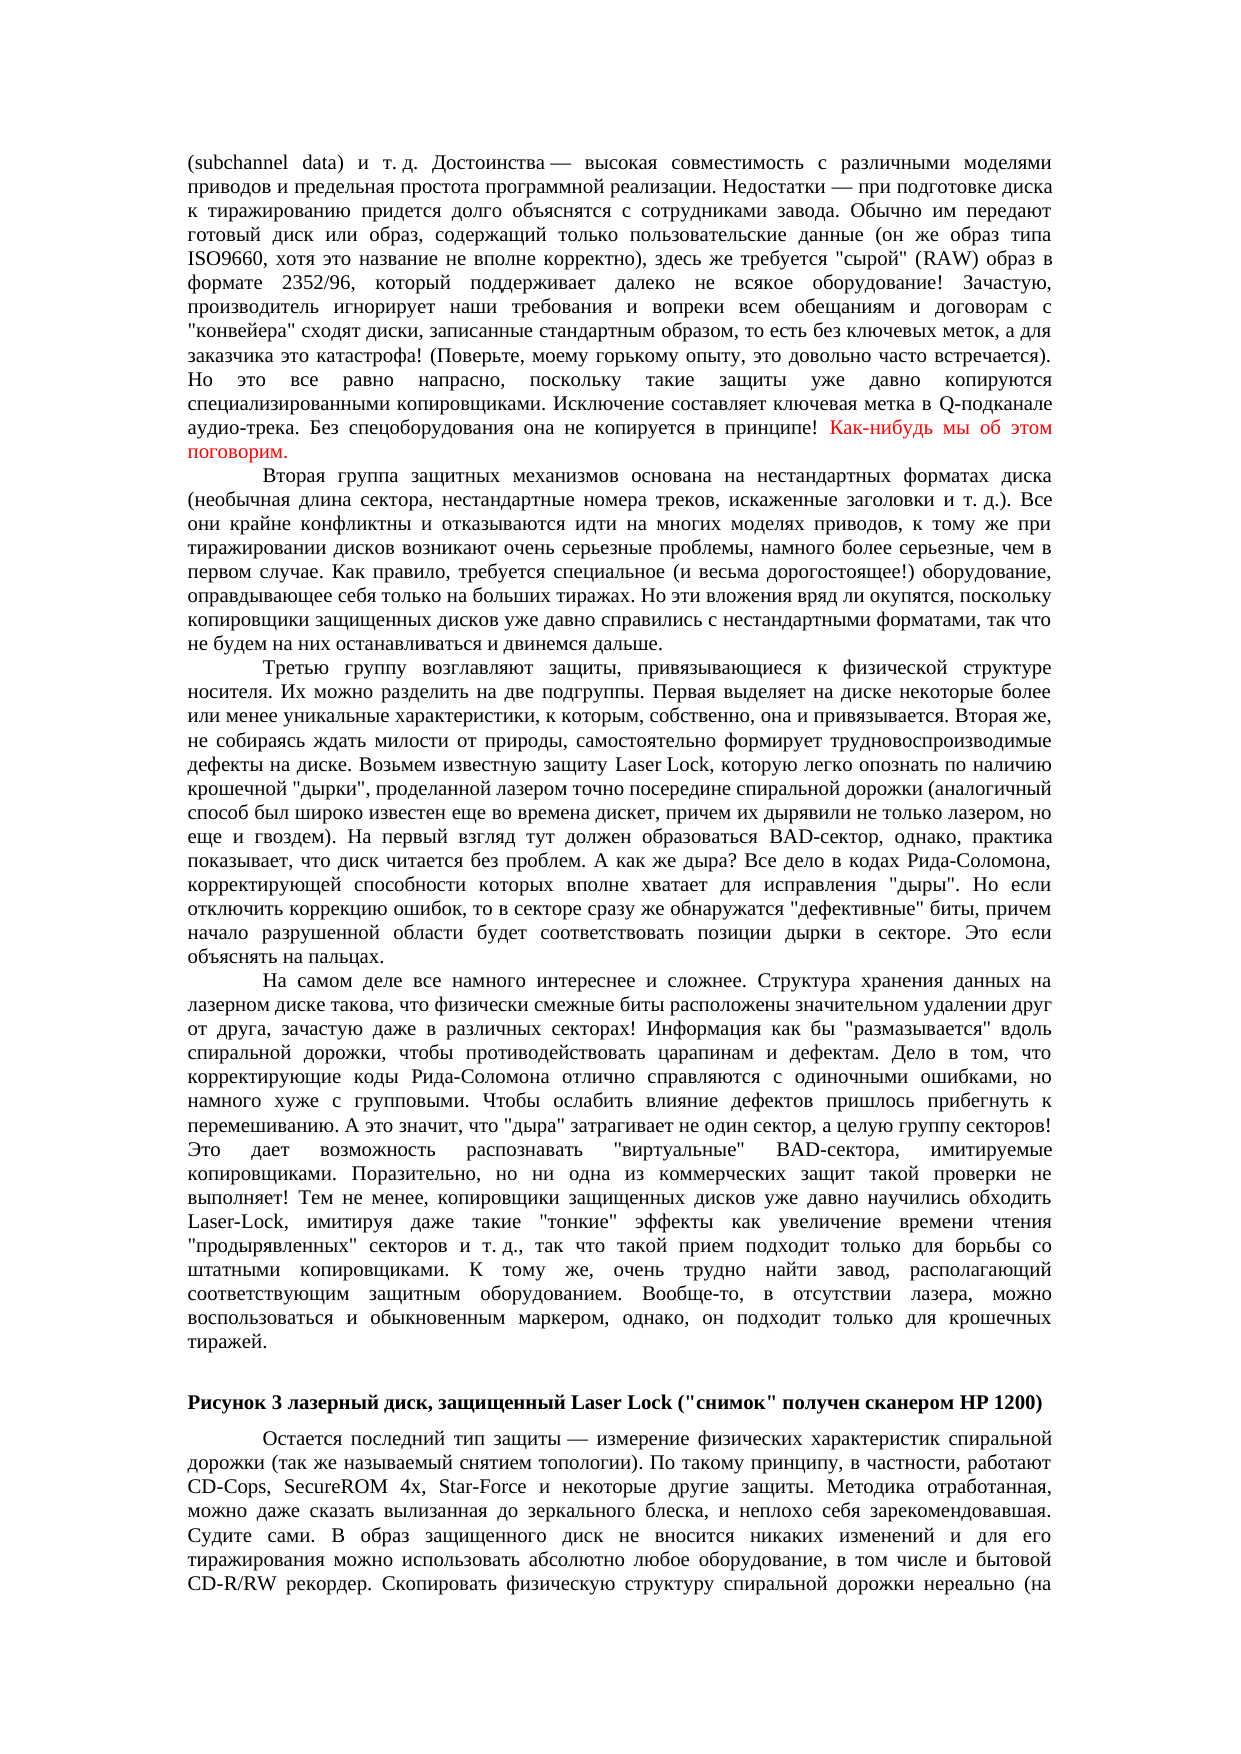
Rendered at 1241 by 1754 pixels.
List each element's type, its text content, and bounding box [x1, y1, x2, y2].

text (subchannel data) и т. д. Достоинства — высокая совместимость с различными моделями приводов и предельная простота программной реализации. Недостатки — при подготовке диска к тиражированию придется долго объяснятся с сотрудниками завода. Обычно им передают готовый диск или образ, содержащий только пользовательские данные (он же образ типа ISO9660, хотя это название не вполне корректно), здесь же требуется "сырой" (RAW) образ в формате 2352/96, который поддерживает далеко не всякое оборудование! Зачастую, производитель игнорирует наши требования и вопреки всем обещаниям и договорам с "конвейера" сходят диски, записанные стандартным образом, то есть без ключевых меток, а для заказчика это катастрофа! (Поверьте, моему горькому опыту, это довольно часто встречается). Но это все равно напрасно, поскольку такие защиты уже давно копируются специализированными копировщиками. Исключение составляет ключевая метка в Q-подканале аудио-трека. Без спецоборудования она не копируется в принципе! Как-нибудь мы об этом поговорим. [187, 150, 1053, 463]
text Вторая группа защитных механизмов основана на нестандартных форматах диска (необычная длина сектора, нестандартные номера треков, искаженные заголовки и т. д.). Все они крайне конфликтны и отказываются идти на многих моделях приводов, к тому же при тиражировании дисков возникают очень серьезные проблемы, намного более серьезные, чем в первом случае. Как правило, требуется специальное (и весьма дорогостоящее!) оборудование, оправдывающее себя только на больших тиражах. Но эти вложения вряд ли окупятся, поскольку копировщики защищенных дисков уже давно справились с нестандартными форматами, так что не будем на них останавливаться и двинемся дальше. [187, 463, 1053, 655]
text Рисунок 3 лазерный диск, защищенный Laser Lock ("снимок" получен сканером HP 1200) [187, 1390, 1053, 1414]
text На самом деле все намного интереснее и сложнее. Структура хранения данных на лазерном диске такова, что физически смежные биты расположены значительном удалении друг от друга, зачастую даже в различных секторах! Информация как бы "размазывается" вдоль спиральной дорожки, чтобы противодействовать царапинам и дефектам. Дело в том, что корректирующие коды Рида-Соломона отлично справляются с одиночными ошибками, но намного хуже с групповыми. Чтобы ослабить влияние дефектов пришлось прибегнуть к перемешиванию. А это значит, что "дыра" затрагивает не один сектор, а целую группу секторов! Это дает возможность распознавать "виртуальные" BAD-сектора, имитируемые копировщиками. Поразительно, но ни одна из коммерческих защит такой проверки не выполняет! Тем не менее, копировщики защищенных дисков уже давно научились обходить Laser-Lock, имитируя даже такие "тонкие" эффекты как увеличение времени чтения "продырявленных" секторов и т. д., так что такой прием подходит только для борьбы со штатными копировщиками. К тому же, очень трудно найти завод, располагающий соответствующим защитным оборудованием. Вообще-то, в отсутствии лазера, можно воспользоваться и обыкновенным маркером, однако, он подходит только для крошечных тиражей. [187, 968, 1053, 1353]
text Третью группу возглавляют защиты, привязывающиеся к физической структуре носителя. Их можно разделить на две подгруппы. Первая выделяет на диске некоторые более или менее уникальные характеристики, к которым, собственно, она и привязывается. Вторая же, не собираясь ждать милости от природы, самостоятельно формирует трудновоспроизводимые дефекты на диске. Возьмем известную защиту Laser Lock, которую легко опознать по наличию крошечной "дырки", проделанной лазером точно посередине спиральной дорожки (аналогичный способ был широко известен еще во времена дискет, причем их дырявили не только лазером, но еще и гвоздем). На первый взгляд тут должен образоваться BAD-сектор, однако, практика показывает, что диск читается без проблем. А как же дыра? Все дело в кодах Рида-Соломона, корректирующей способности которых вполне хватает для исправления "дыры". Но если отключить коррекцию ошибок, то в секторе сразу же обнаружатся "дефективные" биты, причем начало разрушенной области будет соответствовать позиции дырки в секторе. Это если объяснять на пальцах. [187, 655, 1053, 968]
text Остается последний тип защиты — измерение физических характеристик спиральной дорожки (так же называемый снятием топологии). По такому принципу, в частности, работают CD-Cops, SecureROM 4x, Star-Force и некоторые другие защиты. Методика отработанная, можно даже сказать вылизанная до зеркального блеска, и неплохо себя зарекомендовавшая. Судите сами. В образ защищенного диск не вносится никаких изменений и для его тиражирования можно использовать абсолютно любое оборудование, в том числе и бытовой CD-R/RW рекордер. Скопировать физическую структуру спиральной дорожки нереально (на [187, 1426, 1053, 1595]
